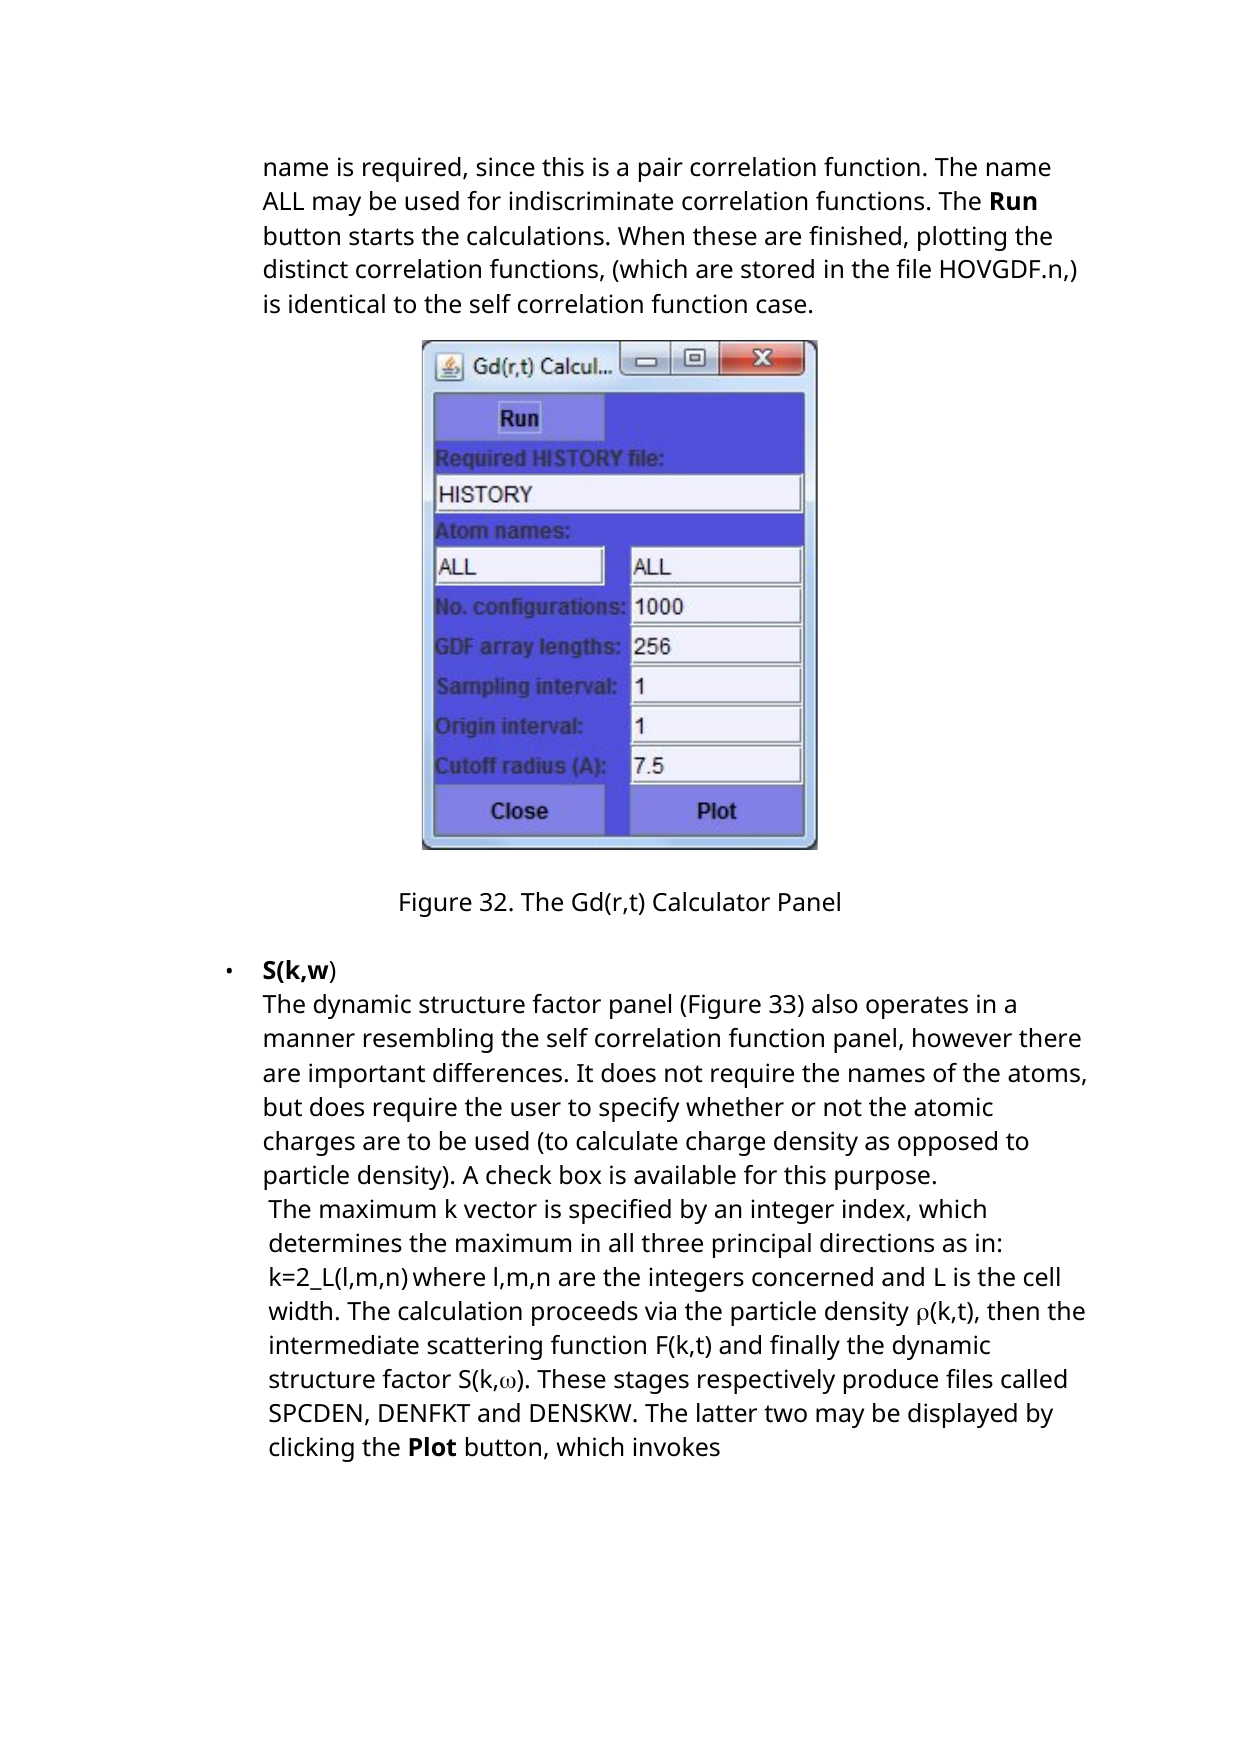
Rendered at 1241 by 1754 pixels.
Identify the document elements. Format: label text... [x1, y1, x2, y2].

text The dynamic structure factor panel (Figure 33) also operates in a manner resembling the self correlation function panel, however there are important differences. It does not require the names of the atoms, but does require the user to specify whether or not the atomic charges are to be used (to calculate charge density as opposed to particle density). A check box is available for this purpose. [262, 987, 1090, 1191]
text The maximum k vector is specified by an integer index, which determines the maximum in all three principal directions as in: k=2_L(l,m,n) where l,m,n are the integers concerned and L is the cell width. The calculation proceeds via the particle density (k,t), then the intermediate scattering function F(k,t) and finally the dynamic structure factor S(k,). These stages respectively produce files called SPCDEN, DENFKT and DENSKW. The latter two may be displayed by clicking the Plot button, which invokes [268, 1191, 1090, 1464]
list S(k,w) [225, 953, 1090, 987]
text Figure 32. The Gd(r,t) Calculator Panel [150, 885, 1090, 919]
text name is required, since this is a pair correlation function. The name ALL may be used for indiscriminate correlation functions. The Run button starts the calculations. When these are finished, plotting the distinct correlation functions, (which are stored in the file HOVGDF.n,) is identical to the self correlation function case. [262, 150, 1090, 320]
picture [421, 340, 818, 850]
